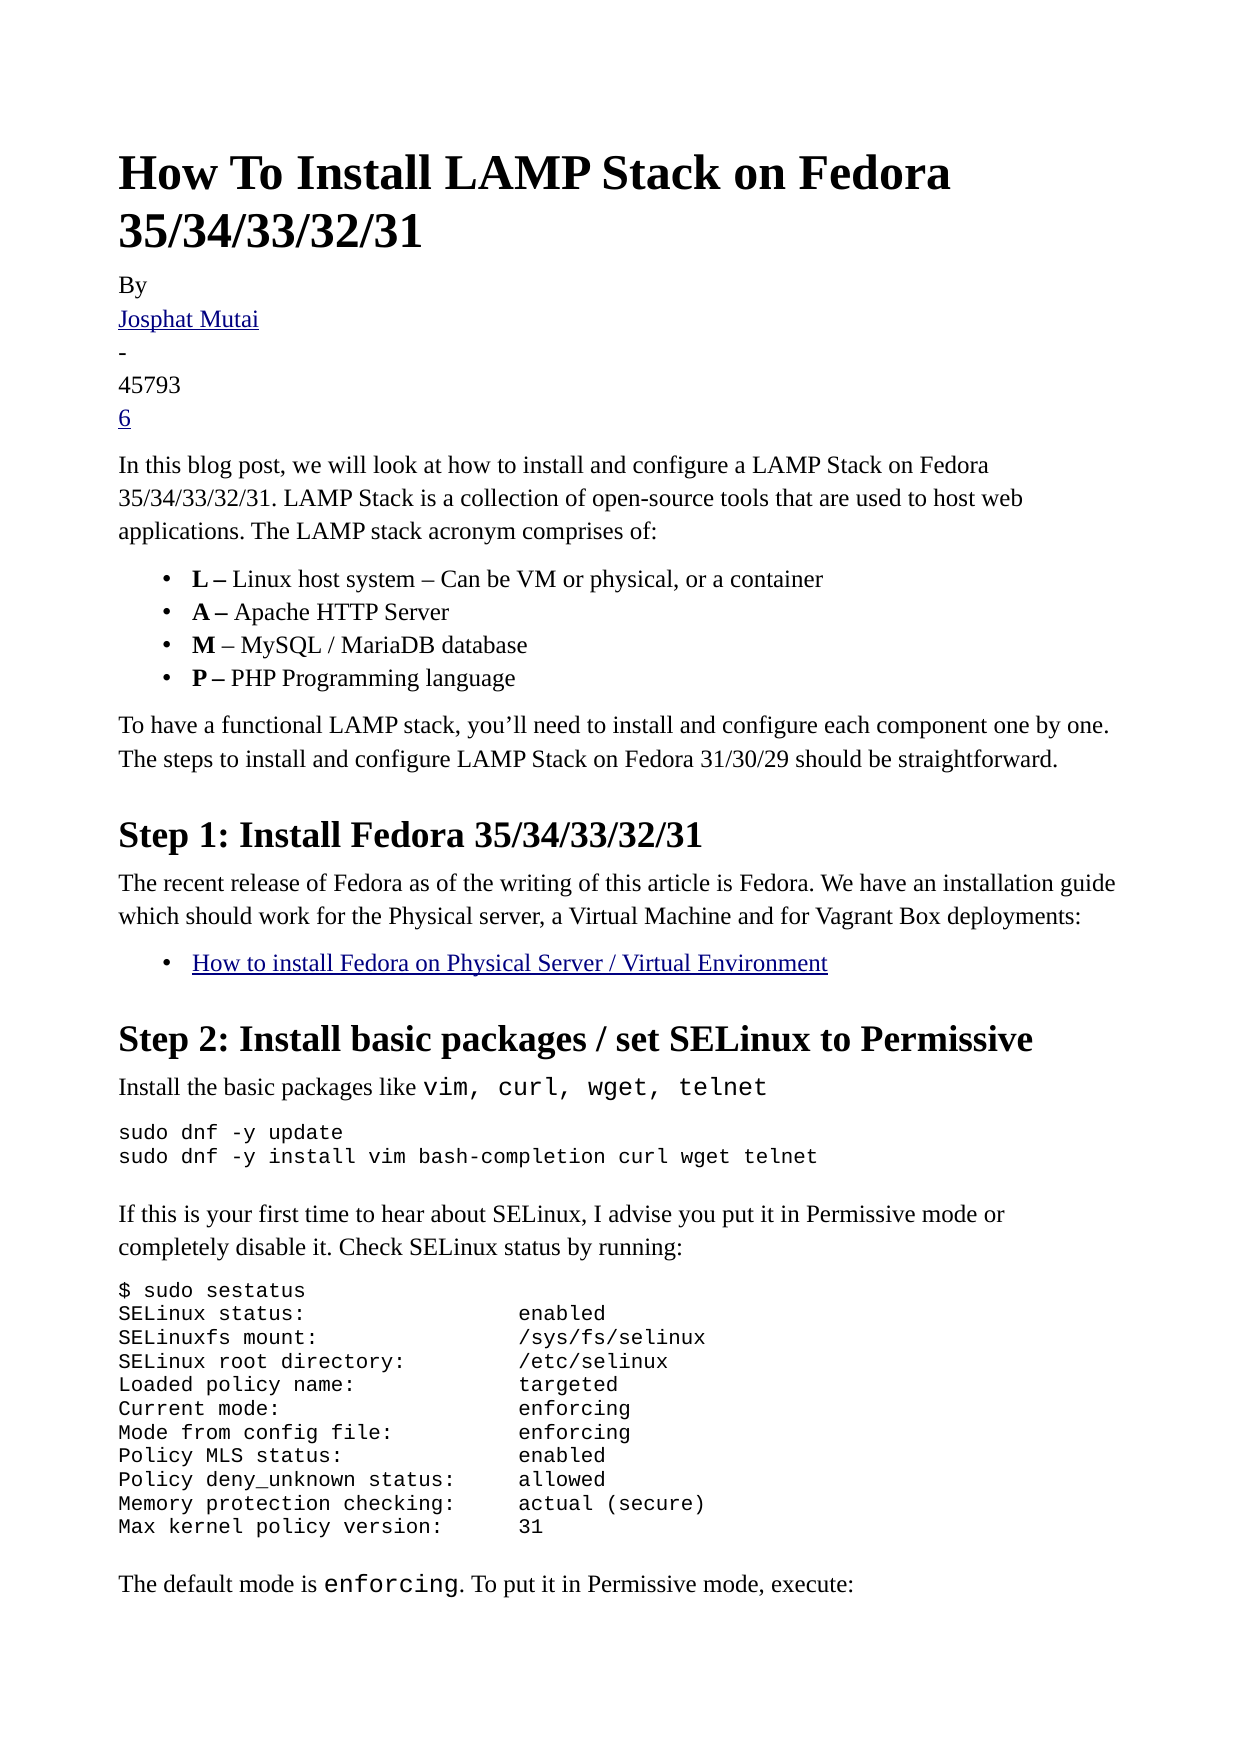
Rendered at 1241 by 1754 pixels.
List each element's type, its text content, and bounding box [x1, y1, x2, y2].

text 45793 [118, 370, 1122, 398]
text $ sudo sestatus [118, 1280, 1122, 1303]
text Max kernel policy version: 31 [118, 1516, 1122, 1540]
text The recent release of Fedora as of the writing of this article is Fedora. We have an installation guide which should work for the Physical server, a Virtual Machine and for Vagrant Box deployments: [118, 868, 1122, 929]
text SELinuxfs mount: /sys/fs/selinux [118, 1327, 1122, 1351]
list A – Apache HTTP Server [162, 597, 1122, 626]
text Install the basic packages like vim, curl, wget, telnet [118, 1072, 1122, 1103]
subtitle Step 1: Install Fedora 35/34/33/32/31 [118, 812, 1122, 855]
subtitle How To Install LAMP Stack on Fedora 35/34/33/32/31 [118, 143, 1122, 258]
list M – MySQL / MariaDB database [162, 630, 1122, 659]
text By [118, 271, 1122, 299]
text 6 [118, 403, 1122, 431]
text In this blog post, we will look at how to install and configure a LAMP Stack on Fedora 35/34/33/32/31. LAMP Stack is a collection of open-source tools that are used to host web applications. The LAMP stack acronym comprises of: [118, 450, 1122, 545]
text Policy deny_unknown status: allowed [118, 1469, 1122, 1493]
text sudo dnf -y install vim bash-completion curl wget telnet [118, 1146, 1122, 1170]
text sudo dnf -y update [118, 1122, 1122, 1146]
list L – Linux host system – Can be VM or physical, or a container [162, 564, 1122, 593]
text Current mode: enforcing [118, 1398, 1122, 1422]
text - [118, 337, 1122, 365]
text If this is your first time to hear about SELinux, I advise you put it in Permissive mode or completely disable it. Check SELinux status by running: [118, 1199, 1122, 1261]
text Loaded policy name: targeted [118, 1374, 1122, 1398]
text Memory protection checking: actual (secure) [118, 1493, 1122, 1516]
text The default mode is enforcing. To put it in Permissive mode, execute: [118, 1569, 1122, 1600]
text SELinux root directory: /etc/selinux [118, 1351, 1122, 1374]
subtitle Step 2: Install basic packages / set SELinux to Permissive [118, 1017, 1122, 1060]
text Josphat Mutai [118, 304, 1122, 332]
list P – PHP Programming language [162, 663, 1122, 692]
list How to install Fedora on Physical Server / Virtual Environment [162, 948, 1122, 977]
text To have a functional LAMP stack, you’ll need to install and configure each component one by one. The steps to install and configure LAMP Stack on Fedora 31/30/29 should be straightforward. [118, 711, 1122, 772]
text Mode from config file: enforcing [118, 1422, 1122, 1445]
text Policy MLS status: enabled [118, 1445, 1122, 1469]
text SELinux status: enabled [118, 1303, 1122, 1327]
